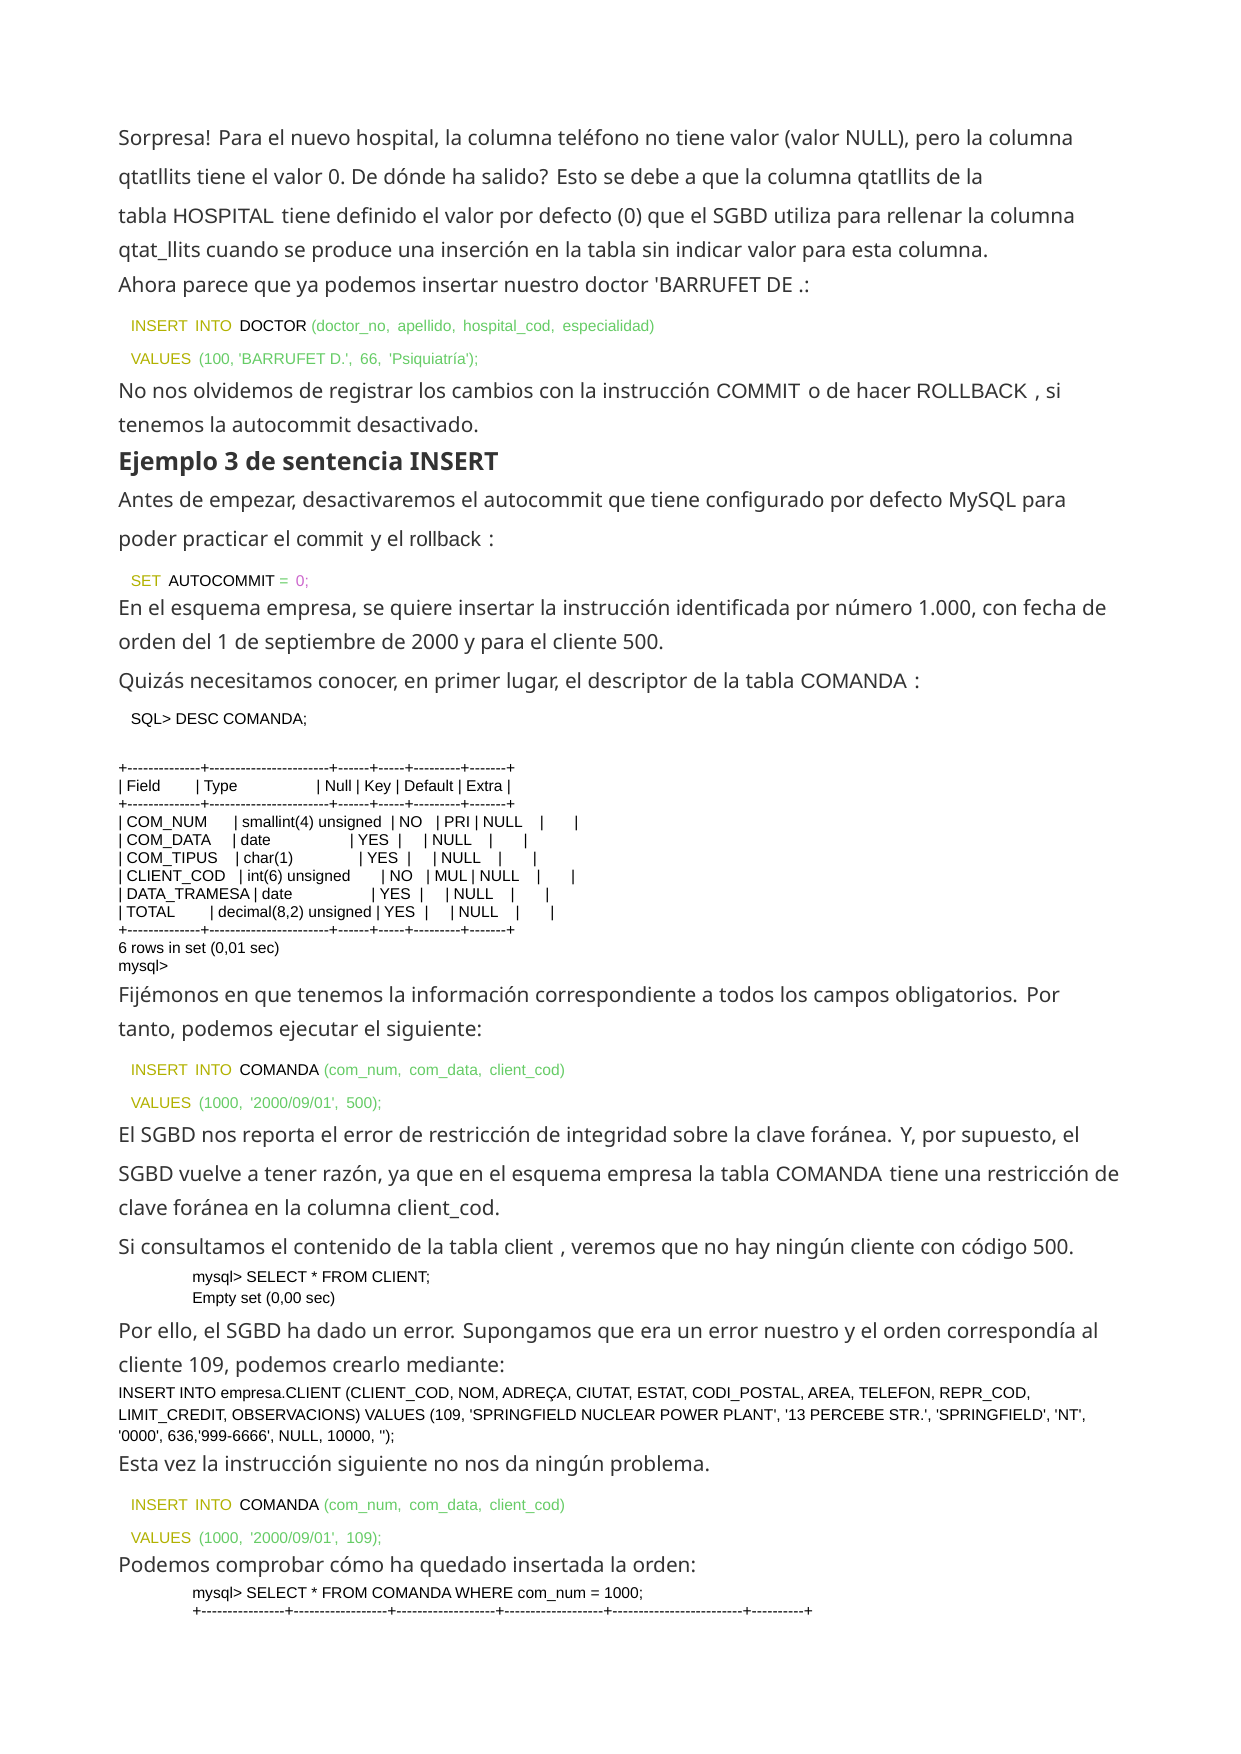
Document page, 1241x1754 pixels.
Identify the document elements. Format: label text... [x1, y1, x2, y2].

text Quizás necesitamos conocer, en primer lugar, el descriptor de la tabla COMANDA : [118, 661, 1122, 694]
text Esta vez la instrucción siguiente no nos da ningún problema. [118, 1449, 1122, 1477]
text | COM_NUM | smallint(4) unsigned | NO | PRI | NULL | | [118, 813, 1122, 831]
text SQL> DESC COMANDA; [118, 701, 1122, 730]
text SET AUTOCOMMIT = 0; [118, 559, 1122, 593]
text INSERT INTO DOCTOR (doctor_no, apellido, hospital_cod, especialidad) [118, 304, 1122, 337]
text Antes de empezar, desactivaremos el autocommit que tiene configurado por defecto MySQL para poder practicar el commit y el rollback : [118, 485, 1122, 552]
text Por ello, el SGBD ha dado un error. Supongamos que era un error nuestro y el orden correspondía al cliente 109, podemos crearlo mediante: [118, 1311, 1122, 1378]
text VALUES (100, 'BARRUFET D.', 66, 'Psiquiatría'); [118, 337, 1122, 371]
text +--------------+-----------------------+------+-----+---------+-------+ [118, 921, 1122, 939]
text | COM_TIPUS | char(1) | YES | | NULL | | [118, 849, 1122, 867]
text INSERT INTO COMANDA (com_num, com_data, client_cod) [118, 1048, 1122, 1082]
text En el esquema empresa, se quiere insertar la instrucción identificada por número 1.000, con fecha de orden del 1 de septiembre de 2000 y para el cliente 500. [118, 593, 1122, 655]
text Fijémonos en que tenemos la información correspondiente a todos los campos obligatorios. Por tanto, podemos ejecutar el siguiente: [118, 975, 1122, 1042]
text Podemos comprobar cómo ha quedado insertada la orden: [118, 1550, 1122, 1578]
text +--------------+-----------------------+------+-----+---------+-------+ [118, 794, 1122, 813]
text mysql> [118, 957, 1122, 975]
text mysql> SELECT * FROM COMANDA WHERE com_num = 1000; [192, 1584, 1122, 1602]
text Ahora parece que ya podemos insertar nuestro doctor 'BARRUFET DE .: [118, 270, 1122, 298]
text +--------------+-----------------------+------+-----+---------+-------+ [118, 758, 1122, 777]
text INSERT INTO COMANDA (com_num, com_data, client_cod) [118, 1483, 1122, 1516]
text INSERT INTO empresa.CLIENT (CLIENT_COD, NOM, ADREÇA, CIUTAT, ESTAT, CODI_POSTAL, AREA, TELEFON, REPR_COD, LIMIT_CREDIT, OBSERVACIONS) VALUES (109, 'SPRINGFIELD NUCLEAR POWER PLANT', '13 PERCEBE STR.', 'SPRINGFIELD', 'NT', '0000', 636,'999-6666', NULL, 10000, ''); [118, 1384, 1122, 1445]
text | CLIENT_COD | int(6) unsigned | NO | MUL | NULL | | [118, 867, 1122, 885]
text El SGBD nos reporta el error de restricción de integridad sobre la clave foránea. Y, por supuesto, el SGBD vuelve a tener razón, ya que en el esquema empresa la tabla COMANDA tiene una restricción de clave foránea en la columna client_cod. [118, 1115, 1122, 1222]
text | DATA_TRAMESA | date | YES | | NULL | | [118, 885, 1122, 903]
text VALUES (1000, '2000/09/01', 109); [118, 1516, 1122, 1550]
text Si consultamos el contenido de la tabla client , veremos que no hay ningún cliente con código 500. [118, 1227, 1122, 1261]
text | TOTAL | decimal(8,2) unsigned | YES | | NULL | | [118, 903, 1122, 921]
text 6 rows in set (0,01 sec) [118, 939, 1122, 957]
text mysql> SELECT * FROM CLIENT; [192, 1268, 1122, 1286]
text Empty set (0,00 sec) [192, 1289, 1122, 1307]
text Sorpresa! Para el nuevo hospital, la columna teléfono no tiene valor (valor NULL), pero la columna qtatllits tiene el valor 0. De dónde ha salido? Esto se debe a que la columna qtatllits de la tabla HOSPITAL tiene definido el valor por defecto (0) que el SGBD utiliza para rellenar la columna qtat_llits cuando se produce una inserción en la tabla sin indicar valor para esta columna. [118, 118, 1122, 264]
text +----------------+------------------+-------------------+-------------------+-------------------------+----------+ [192, 1602, 1122, 1620]
text | Field | Type | Null | Key | Default | Extra | [118, 777, 1122, 794]
text | COM_DATA | date | YES | | NULL | | [118, 831, 1122, 849]
text Ejemplo 3 de sentencia INSERT [118, 444, 1122, 478]
text No nos olvidemos de registrar los cambios con la instrucción COMMIT o de hacer ROLLBACK , si tenemos la autocommit desactivado. [118, 371, 1122, 438]
text VALUES (1000, '2000/09/01', 500); [118, 1082, 1122, 1115]
